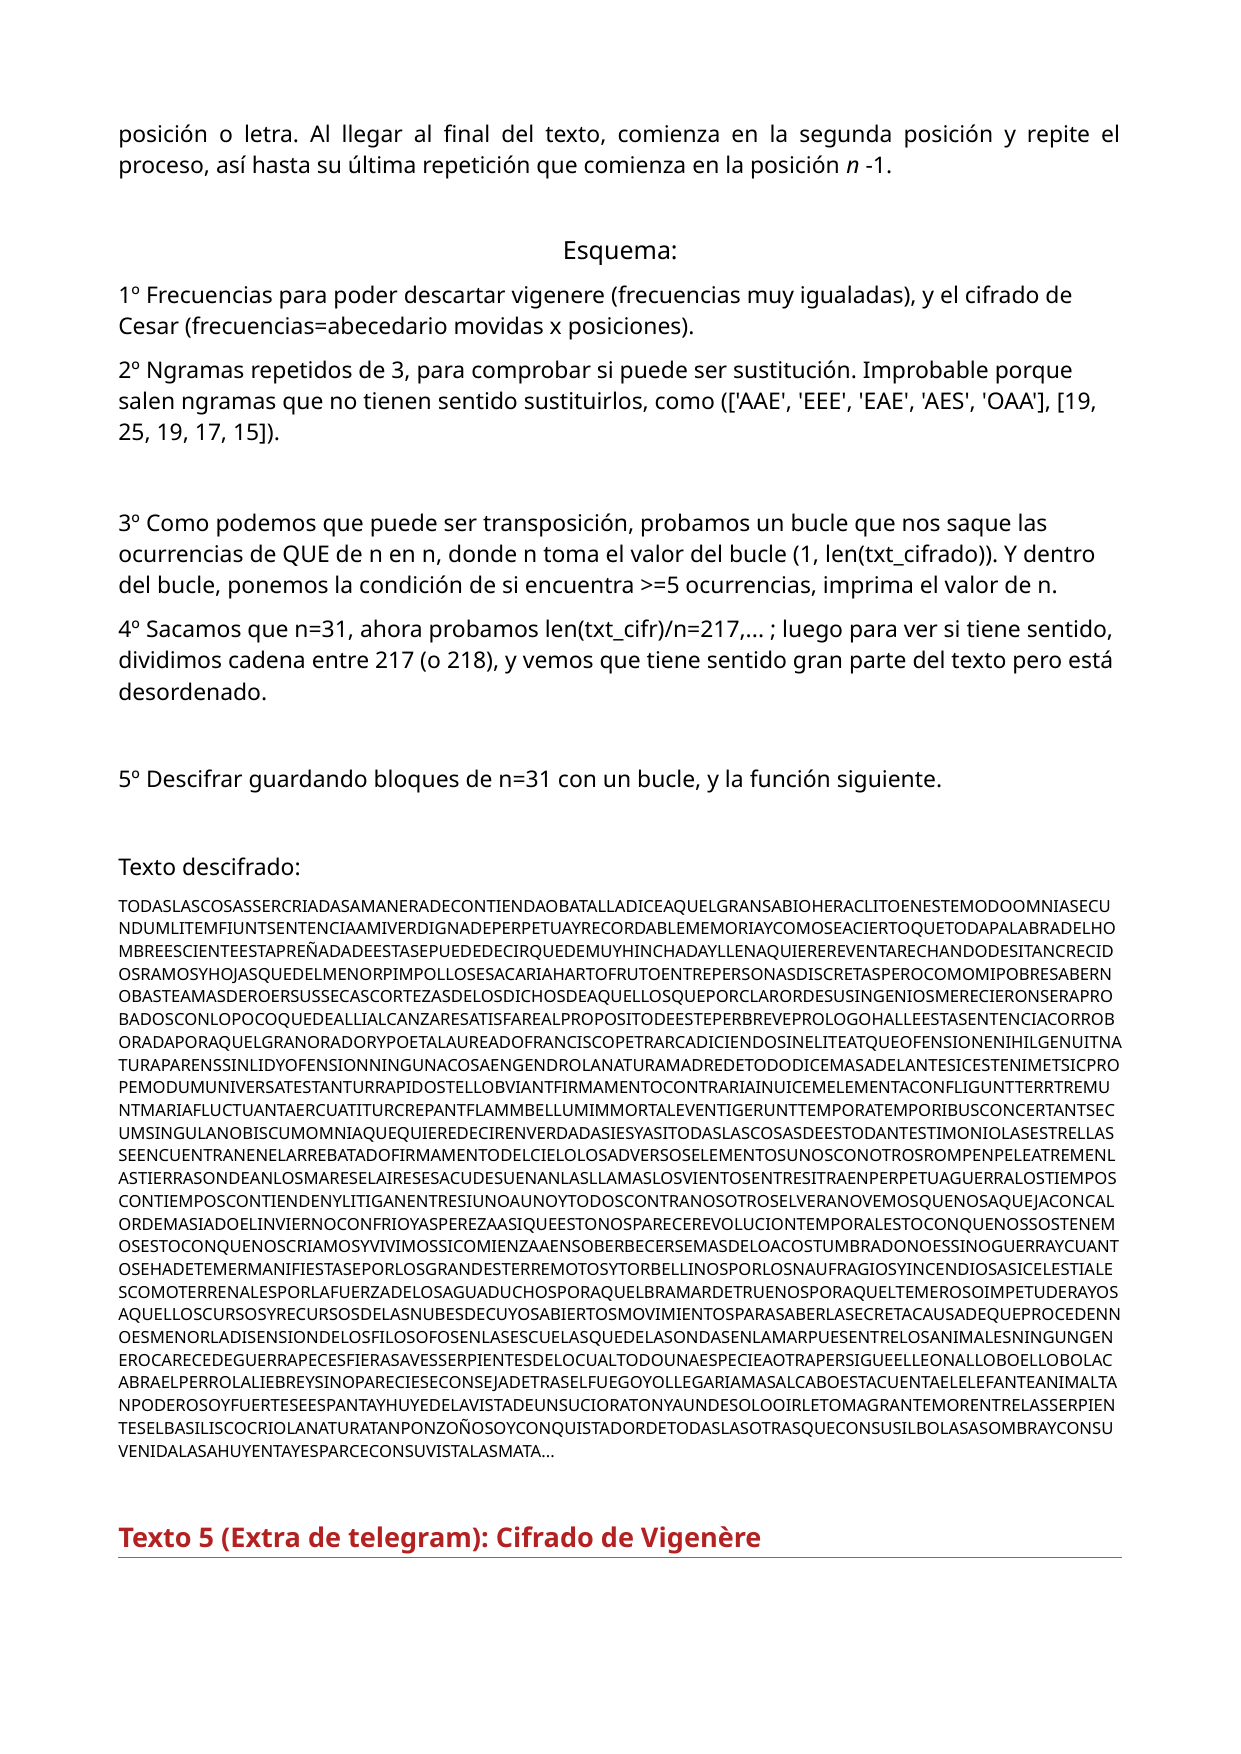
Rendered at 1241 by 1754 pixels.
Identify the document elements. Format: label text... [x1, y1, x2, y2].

text posición o letra. Al llegar al final del texto, comienza en la segunda posición y repite el proceso, así hasta su última repetición que comienza en la posición n -1. [118, 118, 1122, 181]
text Esquema: [118, 232, 1122, 266]
text Texto 5 (Extra de telegram): Cifrado de Vigenère [118, 1518, 1122, 1557]
text 1º Frecuencias para poder descartar vigenere (frecuencias muy igualadas), y el cifrado de Cesar (frecuencias=abecedario movidas x posiciones). [118, 279, 1122, 341]
text TODASLASCOSASSERCRIADASAMANERADECONTIENDAOBATALLADICEAQUELGRANSABIOHERACLITOENESTEMODOOMNIASECUNDUMLITEMFIUNTSENTENCIAAMIVERDIGNADEPERPETUAYRECORDABLEMEMORIAYCOMOSEACIERTOQUETODAPALABRADELHOMBREESCIENTEESTAPREÑADADEESTASEPUEDEDECIRQUEDEMUYHINCHADAYLLENAQUIEREREVENTARECHANDODESITANCRECIDOSRAMOSYHOJASQUEDELMENORPIMPOLLOSESACARIAHARTOFRUTOENTREPERSONASDISCRETASPEROCOMOMIPOBRESABERNOBASTEAMASDEROERSUSSECASCORTEZASDELOSDICHOSDEAQUELLOSQUEPORCLARORDESUSINGENIOSMERECIERONSERAPROBADOSCONLOPOCOQUEDEALLIALCANZARESATISFAREALPROPOSITODEESTEPERBREVEPROLOGOHALLEESTASENTENCIACORROBORADAPORAQUELGRANORADORYPOETALAUREADOFRANCISCOPETRARCADICIENDOSINELITEATQUEOFENSIONENIHILGENUITNATURAPARENSSINLIDYOFENSIONNINGUNACOSAENGENDROLANATURAMADREDETODODICEMASADELANTESICESTENIMETSICPROPEMODUMUNIVERSATESTANTURRAPIDOSTELLOBVIANTFIRMAMENTOCONTRARIAINUICEMELEMENTACONFLIGUNTTERRTREMUNTMARIAFLUCTUANTAERCUATITURCREPANTFLAMMBELLUMIMMORTALEVENTIGERUNTTEMPORATEMPORIBUSCONCERTANTSECUMSINGULANOBISCUMOMNIAQUEQUIEREDECIRENVERDADASIESYASITODASLASCOSASDEESTODANTESTIMONIOLASESTRELLASSEENCUENTRANENELARREBATADOFIRMAMENTODELCIELOLOSADVERSOSELEMENTOSUNOSCONOTROSROMPENPELEATREMENLASTIERRASONDEANLOSMARESELAIRESESACUDESUENANLASLLAMASLOSVIENTOSENTRESITRAENPERPETUAGUERRALOSTIEMPOSCONTIEMPOSCONTIENDENYLITIGANENTRESIUNOAUNOYTODOSCONTRANOSOTROSELVERANOVEMOSQUENOSAQUEJACONCALORDEMASIADOELINVIERNOCONFRIOYASPEREZAASIQUEESTONOSPARECEREVOLUCIONTEMPORALESTOCONQUENOSSOSTENEMOSESTOCONQUENOSCRIAMOSYVIVIMOSSICOMIENZAAENSOBERBECERSEMASDELOACOSTUMBRADONOESSINOGUERRAYCUANTOSEHADETEMERMANIFIESTASEPORLOSGRANDESTERREMOTOSYTORBELLINOSPORLOSNAUFRAGIOSYINCENDIOSASICELESTIALESCOMOTERRENALESPORLAFUERZADELOSAGUADUCHOSPORAQUELBRAMARDETRUENOSPORAQUELTEMEROSOIMPETUDERAYOSAQUELLOSCURSOSYRECURSOSDELASNUBESDECUYOSABIERTOSMOVIMIENTOSPARASABERLASECRETACAUSADEQUEPROCEDENNOESMENORLADISENSIONDELOSFILOSOFOSENLASESCUELASQUEDELASONDASENLAMARPUESENTRELOSANIMALESNINGUNGENEROCARECEDEGUERRAPECESFIERASAVESSERPIENTESDELOCUALTODOUNAESPECIEAOTRAPERSIGUEELLEONALLOBOELLOBOLACABRAELPERROLALIEBREYSINOPARECIESECONSEJADETRASELFUEGOYOLLEGARIAMASALCABOESTACUENTAELELEFANTEANIMALTANPODEROSOYFUERTESEESPANTAYHUYEDELAVISTADEUNSUCIORATONYAUNDESOLOOIRLETOMAGRANTEMORENTRELASSERPIENTESELBASILISCOCRIOLANATURATANPONZOÑOSOYCONQUISTADORDETODASLASOTRASQUECONSUSILBOLASASOMBRAYCONSUVENIDALASAHUYENTAYESPARCECONSUVISTALASMATA... [118, 894, 1122, 1462]
text 4º Sacamos que n=31, ahora probamos len(txt_cifr)/n=217,... ; luego para ver si tiene sentido, dividimos cadena entre 217 (o 218), y vemos que tiene sentido gran parte del texto pero está desordenado. [118, 613, 1122, 707]
text Texto descifrado: [118, 850, 1122, 882]
text 2º Ngramas repetidos de 3, para comprobar si puede ser sustitución. Improbable porque salen ngramas que no tienen sentido sustituirlos, como (['AAE', 'EEE', 'EAE', 'AES', 'OAA'], [19, 25, 19, 17, 15]). [118, 354, 1122, 448]
text 5º Descifrar guardando bloques de n=31 con un bucle, y la función siguiente. [118, 763, 1122, 794]
text 3º Como podemos que puede ser transposición, probamos un bucle que nos saque las ocurrencias de QUE de n en n, donde n toma el valor del bucle (1, len(txt_cifrado)). Y dentro del bucle, ponemos la condición de si encuentra >=5 ocurrencias, imprima el valor de n. [118, 507, 1122, 600]
